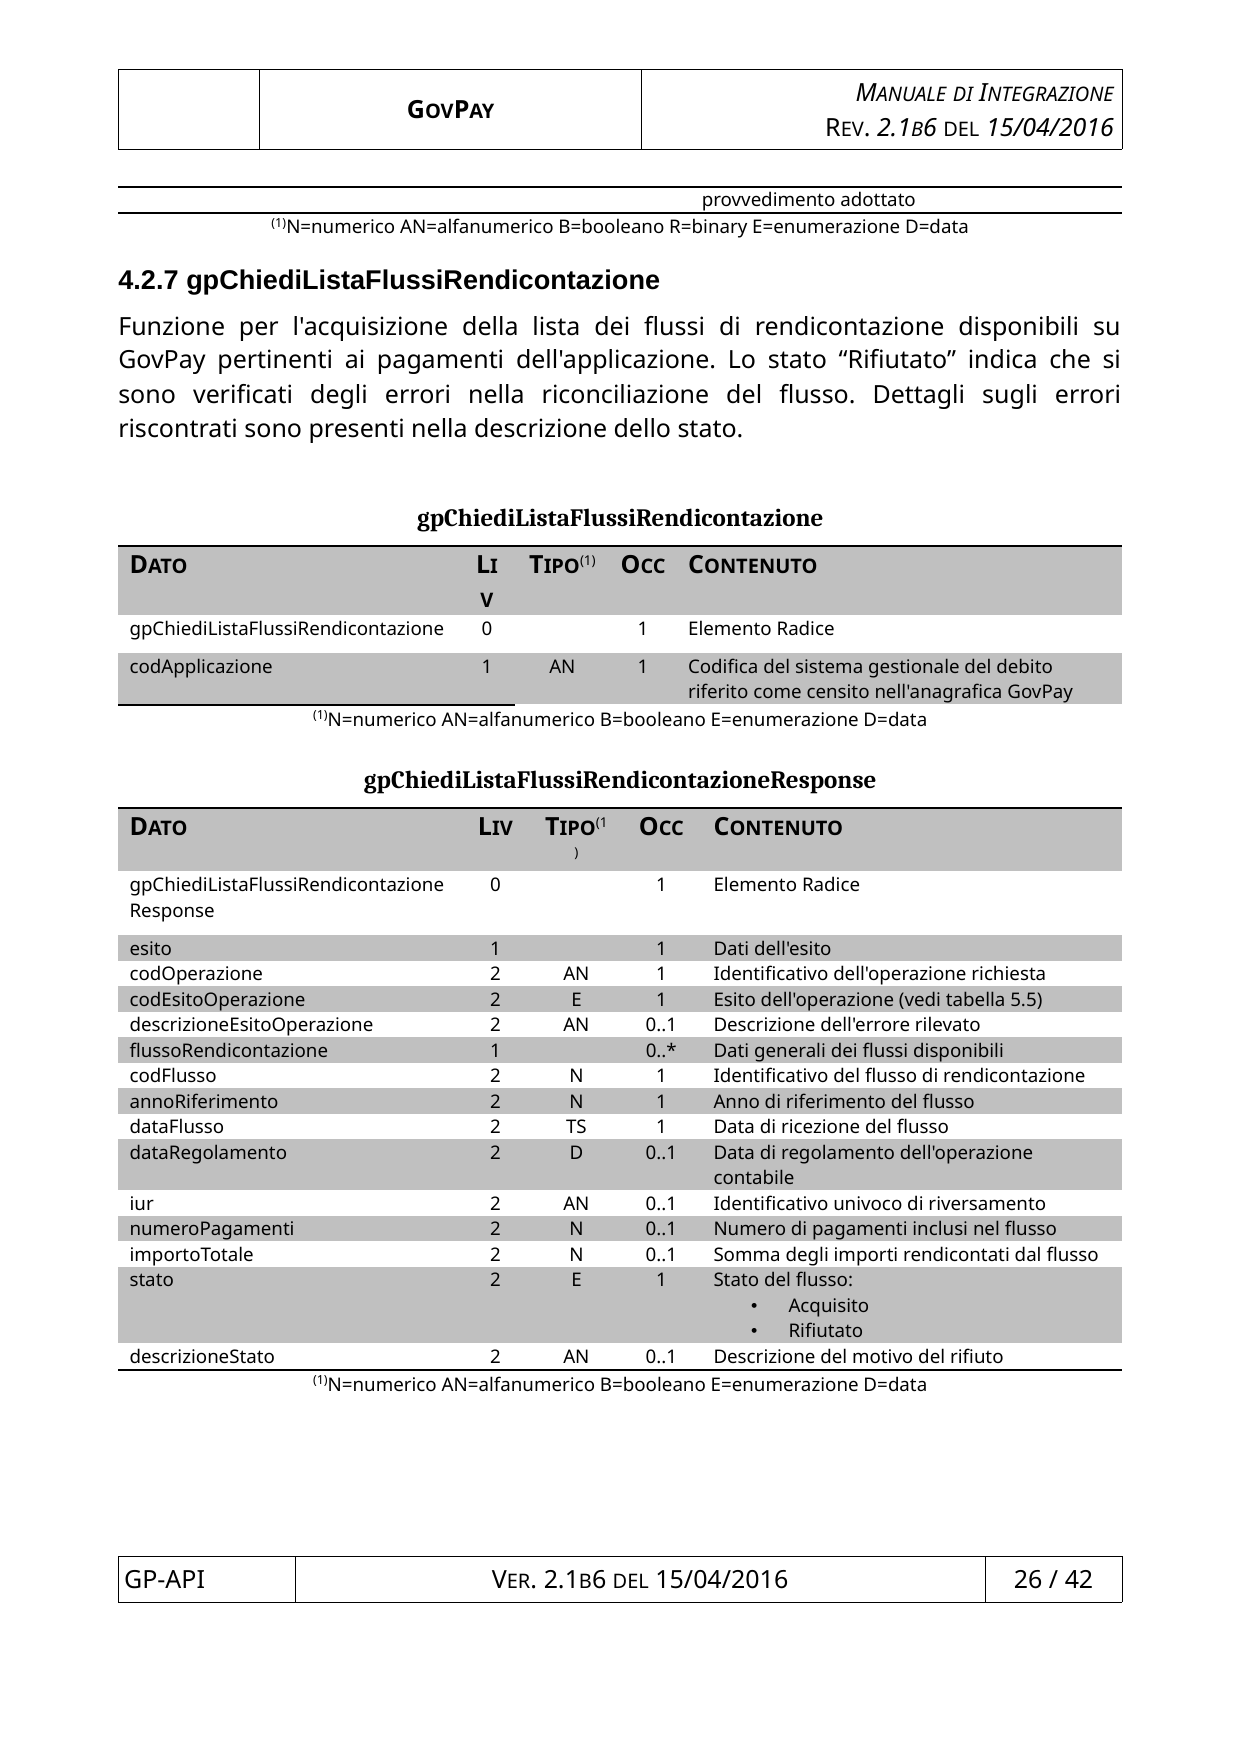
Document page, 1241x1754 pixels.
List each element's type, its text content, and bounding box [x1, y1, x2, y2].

table_cell Liv [458, 809, 532, 871]
table_cell Contenuto [677, 547, 1122, 615]
table_cell Tipo(1) [532, 809, 620, 871]
table_cell Dato [118, 547, 458, 615]
table_cell Descrizione dell'errore rilevato [702, 1012, 1122, 1037]
table_cell descrizioneEsitoOperazione [118, 1012, 458, 1037]
table_cell 1 [620, 961, 702, 986]
table_cell N [532, 1063, 620, 1088]
table_cell Occ [620, 809, 702, 871]
table_cell 0..* [620, 1037, 702, 1063]
table_cell Identificativo dell'operazione richiesta [702, 961, 1122, 986]
table_cell [515, 615, 609, 653]
table_cell Data di regolamento dell'operazione contabile [702, 1139, 1122, 1190]
table_cell AN [515, 653, 609, 704]
table_cell stato [118, 1267, 458, 1343]
table_cell [118, 188, 458, 212]
table_cell Elemento Radice [702, 871, 1122, 935]
table_cell 0..1 [620, 1343, 702, 1369]
table_cell Liv [458, 547, 515, 615]
table_cell Data di ricezione del flusso [702, 1114, 1122, 1139]
table_cell 1 [458, 1037, 532, 1063]
table_cell 2 [458, 1190, 532, 1216]
table_cell 2 [458, 1114, 532, 1139]
table_cell Tipo(1) [515, 547, 609, 615]
table_cell 1 [609, 653, 677, 704]
table_cell Identificativo del flusso di rendicontazione [702, 1063, 1122, 1088]
table_cell [458, 188, 526, 212]
table_cell codOperazione [118, 961, 458, 986]
table_cell 2 [458, 1241, 532, 1267]
table_cell esito [118, 935, 458, 961]
table_cell importoTotale [118, 1241, 458, 1267]
table_cell 2 [458, 1139, 532, 1190]
table_cell Stato del flusso: Acquisito Rifiutato [702, 1267, 1122, 1343]
table_cell Numero di pagamenti inclusi nel flusso [702, 1216, 1122, 1241]
table_cell iur [118, 1190, 458, 1216]
table_cell 1 [458, 935, 532, 961]
table_cell [532, 935, 620, 961]
table_cell Codifica del sistema gestionale del debito riferito come censito nell'anagrafica GovPay [677, 653, 1122, 704]
table_cell 2 [458, 1343, 532, 1369]
table_cell N [532, 1241, 620, 1267]
subtitle gpChiediListaFlussiRendicontazione [118, 264, 1122, 296]
table_cell 0..1 [620, 1241, 702, 1267]
table_cell 2 [458, 1216, 532, 1241]
table_cell descrizioneStato [118, 1343, 458, 1369]
text (1)N=numerico AN=alfanumerico B=booleano R=binary E=enumerazione D=data [118, 214, 1122, 239]
table_cell AN [532, 1190, 620, 1216]
table_cell 0..1 [620, 1012, 702, 1037]
table_cell [614, 188, 690, 212]
table_cell 2 [458, 986, 532, 1012]
table_cell 1 [620, 871, 702, 935]
table_cell 1 [620, 1063, 702, 1088]
table_cell Somma degli importi rendicontati dal flusso [702, 1241, 1122, 1267]
table_cell Identificativo univoco di riversamento [702, 1190, 1122, 1216]
table_cell numeroPagamenti [118, 1216, 458, 1241]
table_cell D [532, 1139, 620, 1190]
table_cell Anno di riferimento del flusso [702, 1088, 1122, 1114]
table_cell annoRiferimento [118, 1088, 458, 1114]
table_cell Dati dell'esito [702, 935, 1122, 961]
table_cell AN [532, 961, 620, 986]
table_cell 0 [458, 871, 532, 935]
table_cell codApplicazione [118, 653, 458, 704]
table_cell Descrizione del motivo del rifiuto [702, 1343, 1122, 1369]
table_cell 1 [620, 1267, 702, 1343]
table_cell 1 [458, 653, 515, 704]
table_cell gpChiediListaFlussiRendicontazione [118, 615, 458, 653]
table_header gpChiediListaFlussiRendicontazione [118, 504, 1122, 545]
table_cell Occ [609, 547, 677, 615]
table_cell codEsitoOperazione [118, 986, 458, 1012]
table_cell N [532, 1216, 620, 1241]
table_cell 1 [620, 986, 702, 1012]
table_cell provvedimento adottato [690, 188, 1122, 212]
table_cell codFlusso [118, 1063, 458, 1088]
table_cell 0..1 [620, 1216, 702, 1241]
table_cell 1 [609, 615, 677, 653]
table_cell [526, 188, 614, 212]
table_cell 1 [620, 1114, 702, 1139]
table_cell 2 [458, 961, 532, 986]
table_cell Contenuto [702, 809, 1122, 871]
text (1)N=numerico AN=alfanumerico B=booleano E=enumerazione D=data [118, 1371, 1122, 1396]
table_cell Dati generali dei flussi disponibili [702, 1037, 1122, 1063]
table_cell Dato [118, 809, 458, 871]
table_cell 0..1 [620, 1139, 702, 1190]
table_cell AN [532, 1343, 620, 1369]
table_cell N [532, 1088, 620, 1114]
table_cell [532, 1037, 620, 1063]
table_cell 0..1 [620, 1190, 702, 1216]
table_cell 0 [458, 615, 515, 653]
table_cell TS [532, 1114, 620, 1139]
table_cell Esito dell'operazione (vedi tabella 5.5) [702, 986, 1122, 1012]
table_cell dataFlusso [118, 1114, 458, 1139]
table_cell 2 [458, 1063, 532, 1088]
text (1)N=numerico AN=alfanumerico B=booleano E=enumerazione D=data [118, 706, 1122, 732]
table_cell 2 [458, 1012, 532, 1037]
table_cell Elemento Radice [677, 615, 1122, 653]
table_cell AN [532, 1012, 620, 1037]
table_cell 2 [458, 1267, 532, 1343]
table_cell 1 [620, 1088, 702, 1114]
table_cell flussoRendicontazione [118, 1037, 458, 1063]
text Funzione per l'acquisizione della lista dei flussi di rendicontazione disponibili su GovPay pertinenti ai pagamenti dell'applicazione. Lo stato “Rifiutato” indica che si sono verificati degli errori nella riconciliazione del flusso. Dettagli sugli errori riscontrati sono presenti nella descrizione dello stato. [118, 308, 1122, 444]
table_cell E [532, 1267, 620, 1343]
table_header gpChiediListaFlussiRendicontazioneResponse [118, 766, 1122, 807]
table_cell 1 [620, 935, 702, 961]
table_cell dataRegolamento [118, 1139, 458, 1190]
table_cell gpChiediListaFlussiRendicontazioneResponse [118, 871, 458, 935]
table_cell 2 [458, 1088, 532, 1114]
table_cell E [532, 986, 620, 1012]
table_cell [532, 871, 620, 935]
